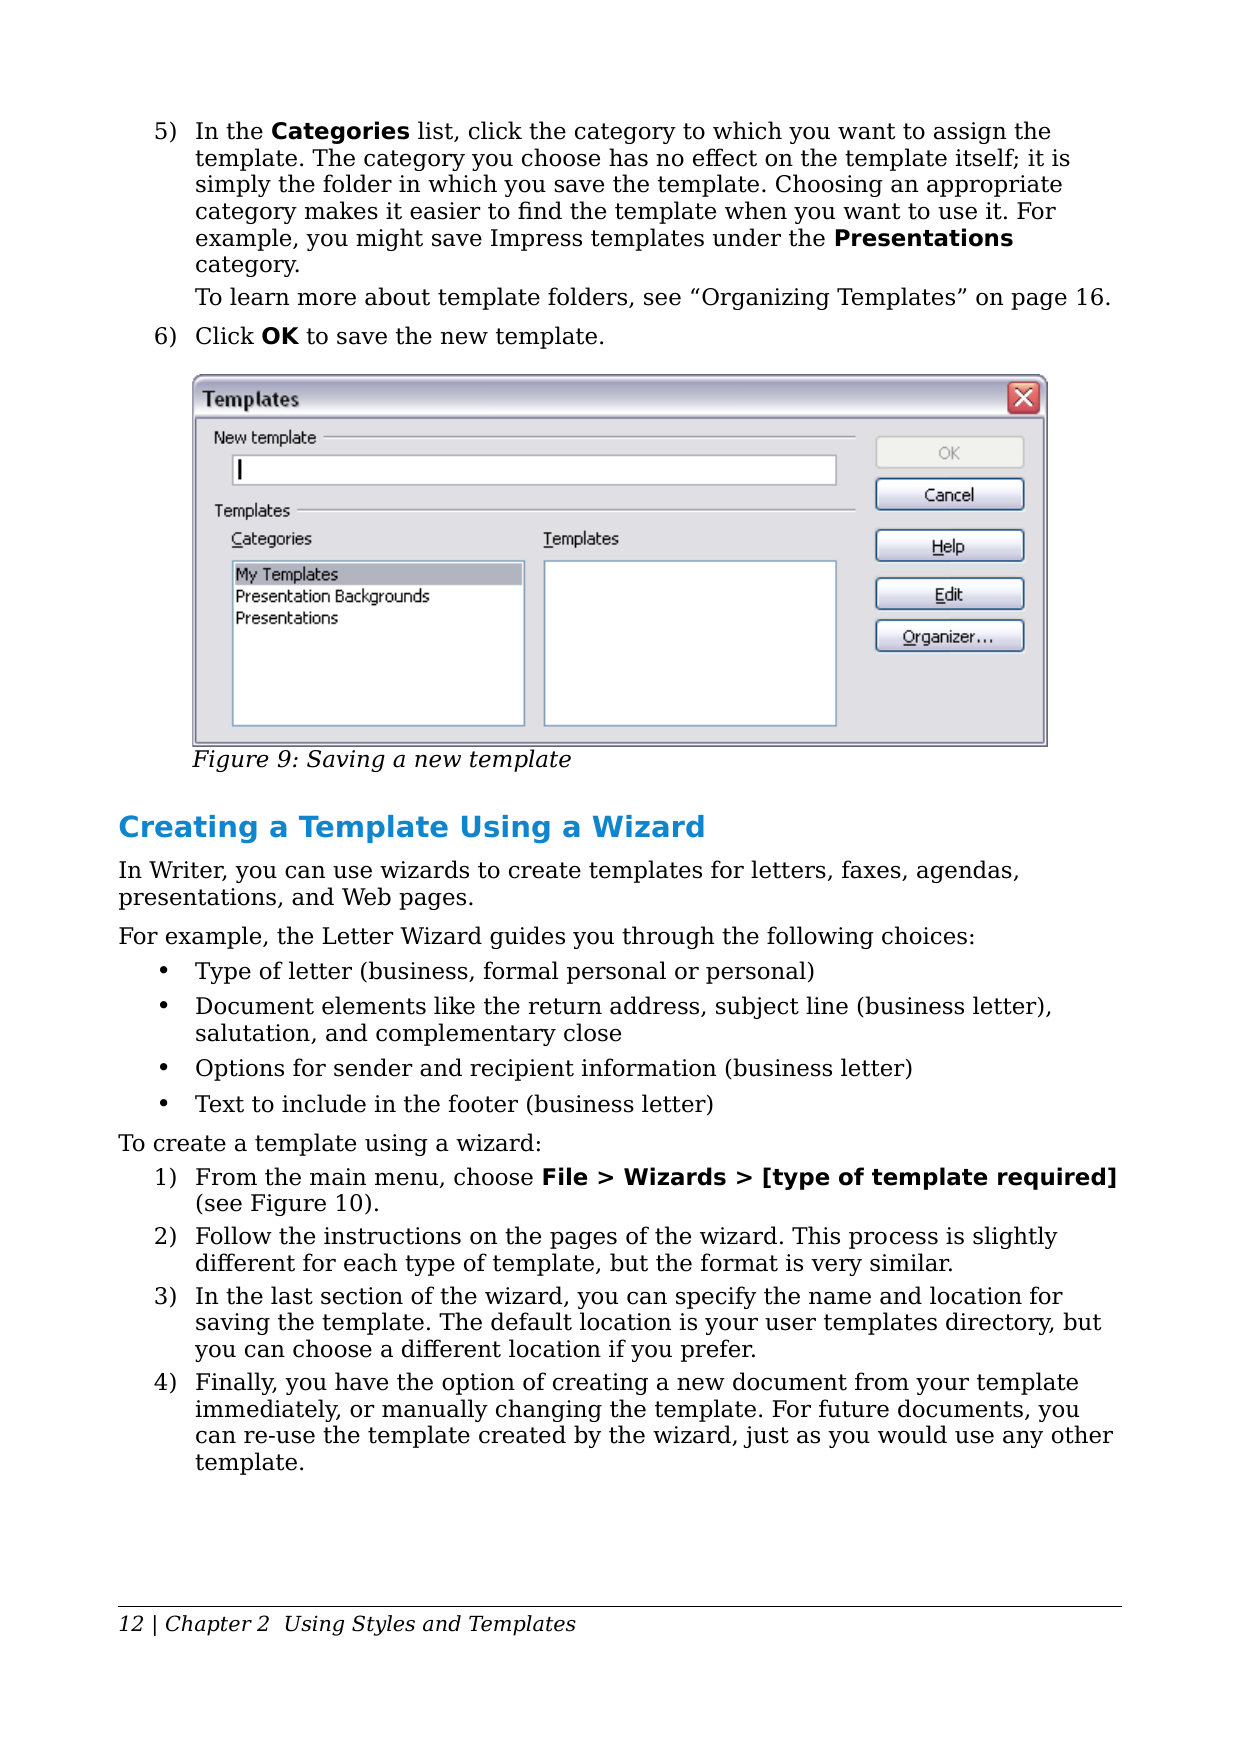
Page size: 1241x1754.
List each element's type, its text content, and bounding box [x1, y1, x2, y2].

subtitle Creating a Template Using a Wizard [118, 811, 1122, 845]
text In Writer, you can use wizards to create templates for letters, faxes, agendas, presentations, and Web pages. [118, 857, 1122, 910]
list From the main menu, choose File > Wizards > [type of template required] (see Figure 10). [177, 1164, 1128, 1217]
list Options for sender and recipient information (business letter) [156, 1053, 1122, 1083]
list Click OK to save the new template. [177, 323, 1122, 349]
list Finally, you have the option of creating a new document from your template immediately, or manually changing the template. For future documents, you can re-use the template created by the wizard, just as you would use any other template. [177, 1369, 1122, 1476]
list Document elements like the return address, subject line (business letter), salutation, and complementary close [156, 991, 1122, 1047]
list Type of letter (business, formal personal or personal) [156, 956, 1122, 985]
list For example, the Letter Wizard guides you through the following choices: [118, 923, 1122, 949]
list To create a template using a wizard: [118, 1131, 1122, 1157]
list In the last section of the wizard, you can specify the name and location for saving the template. The default location is your user templates directory, but you can choose a different location if you prefer. [177, 1283, 1122, 1363]
picture [192, 374, 1048, 747]
list To learn more about template folders, see “Organizing Templates” on page 16. [195, 284, 1122, 311]
list Text to include in the footer (business letter) [156, 1089, 1122, 1118]
list Follow the instructions on the pages of the wizard. This process is slightly different for each type of template, but the format is very similar. [177, 1223, 1122, 1277]
text Figure 9: Saving a new template [192, 747, 1048, 773]
list In the Categories list, click the category to which you want to assign the template. The category you choose has no effect on the template itself; it is simply the folder in which you save the template. Choosing an appropriate category makes it easier to find the template when you want to use it. For example, you might save Impress templates under the Presentations category. [177, 118, 1122, 278]
